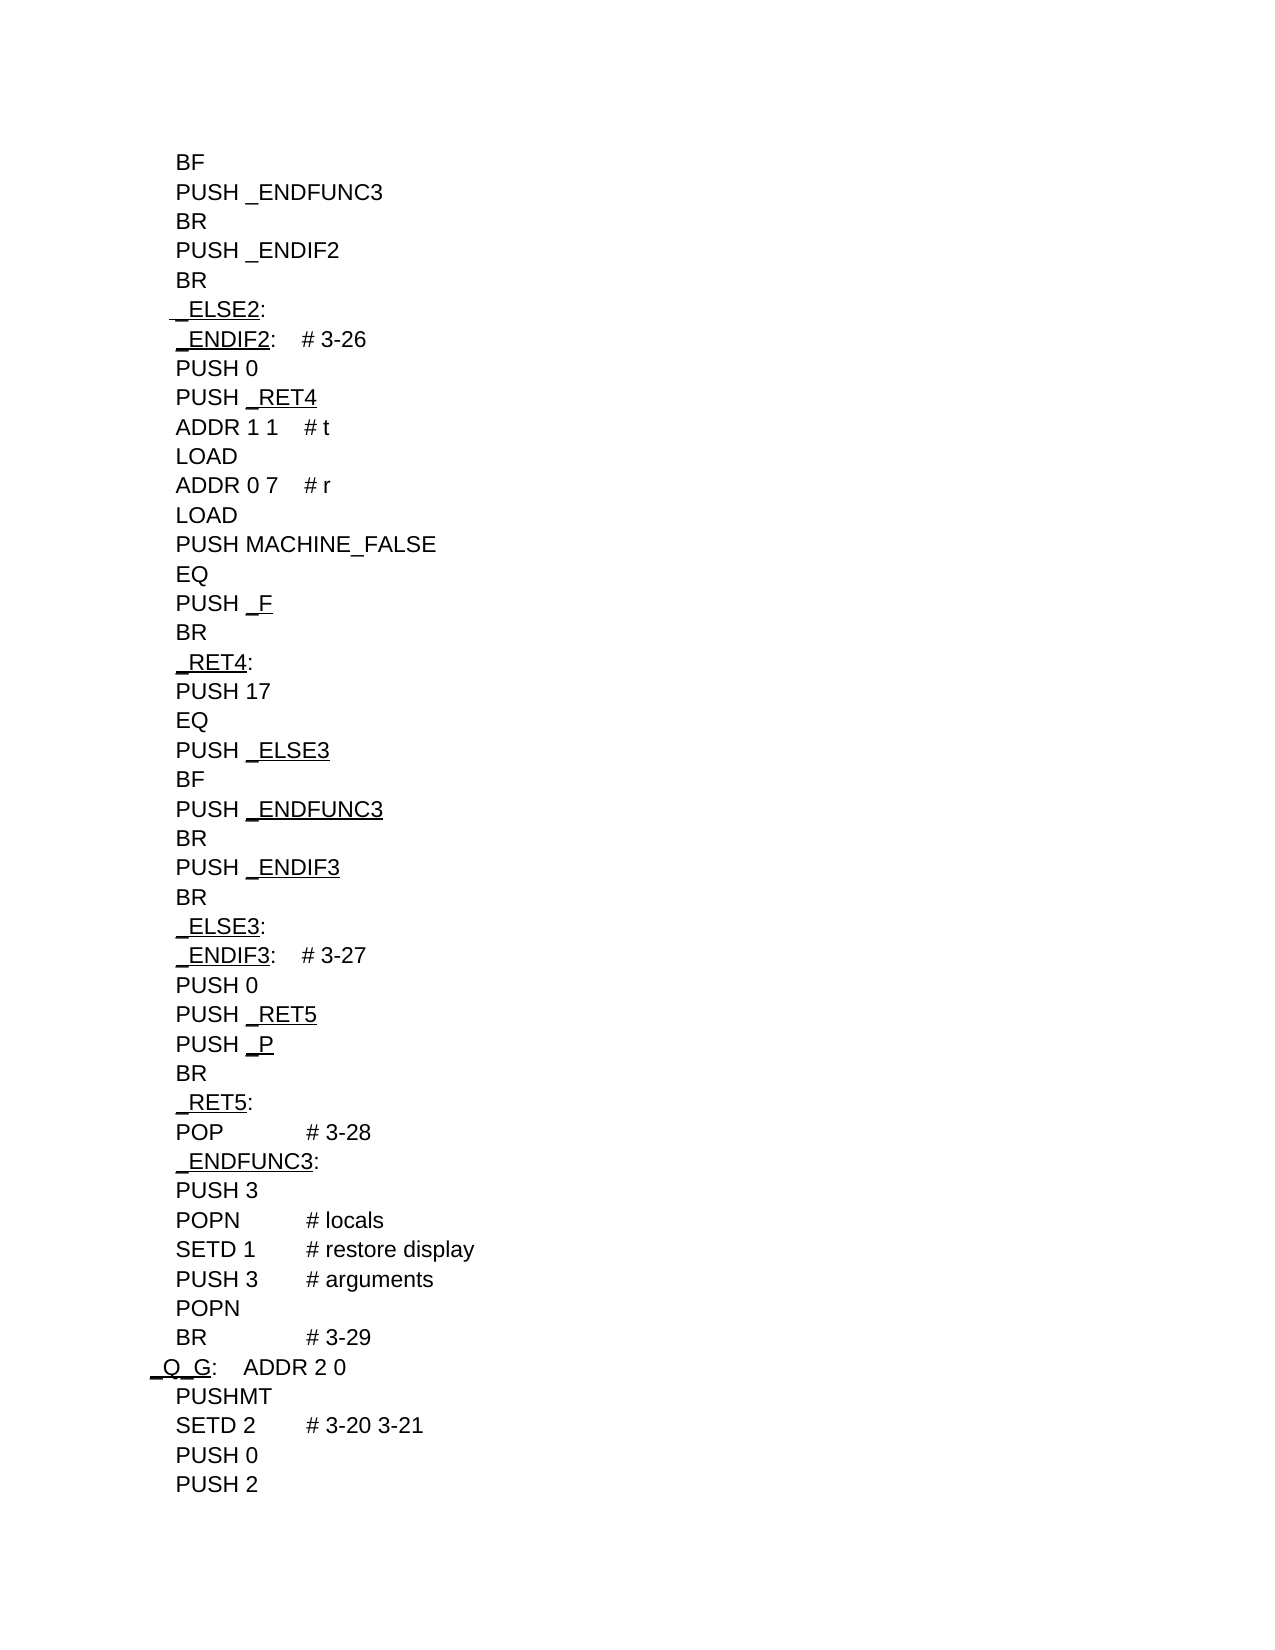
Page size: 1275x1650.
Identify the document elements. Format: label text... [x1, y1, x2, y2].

text BR [150, 826, 1125, 851]
text PUSHMT [150, 1384, 1125, 1409]
text PUSH _RET5 [150, 1002, 1125, 1027]
text BR [150, 1061, 1125, 1086]
text BF [150, 150, 1125, 176]
text _ELSE2: [150, 297, 1125, 322]
text PUSH 0 [150, 356, 1125, 381]
text SETD 2 # 3-20 3-21 [150, 1413, 1125, 1439]
text _ENDIF2: # 3-26 [150, 326, 1125, 352]
text PUSH 3 # arguments [150, 1266, 1125, 1292]
text PUSH 17 [150, 679, 1125, 704]
text PUSH MACHINE_FALSE [150, 532, 1125, 557]
text PUSH _ENDFUNC3 [150, 796, 1125, 822]
text PUSH 3 [150, 1178, 1125, 1204]
text _ENDIF3: # 3-27 [150, 943, 1125, 969]
text POP # 3-28 [150, 1119, 1125, 1145]
text _RET5: [150, 1090, 1125, 1116]
text _RET4: [150, 649, 1125, 675]
text POPN # locals [150, 1207, 1125, 1233]
text BR [150, 884, 1125, 910]
text PUSH 0 [150, 1442, 1125, 1468]
text ADDR 0 7 # r [150, 473, 1125, 499]
text PUSH _ENDIF2 [150, 238, 1125, 264]
text PUSH _P [150, 1031, 1125, 1057]
text _ENDFUNC3: [150, 1149, 1125, 1174]
text _ELSE3: [150, 914, 1125, 939]
text BR # 3-29 [150, 1325, 1125, 1351]
text BR [150, 209, 1125, 234]
text SETD 1 # restore display [150, 1237, 1125, 1262]
text POPN [150, 1296, 1125, 1321]
text LOAD [150, 502, 1125, 528]
text PUSH _F [150, 591, 1125, 616]
text PUSH _RET4 [150, 385, 1125, 411]
text BF [150, 767, 1125, 792]
text BR [150, 267, 1125, 293]
text PUSH _ENDIF3 [150, 855, 1125, 881]
text LOAD [150, 444, 1125, 469]
text PUSH _ENDFUNC3 [150, 179, 1125, 205]
text EQ [150, 708, 1125, 734]
text EQ [150, 561, 1125, 587]
text BR [150, 620, 1125, 646]
text PUSH _ELSE3 [150, 737, 1125, 763]
text PUSH 2 [150, 1472, 1125, 1497]
text ADDR 1 1 # t [150, 414, 1125, 440]
text PUSH 0 [150, 972, 1125, 998]
text _Q_G: ADDR 2 0 [150, 1354, 1125, 1380]
